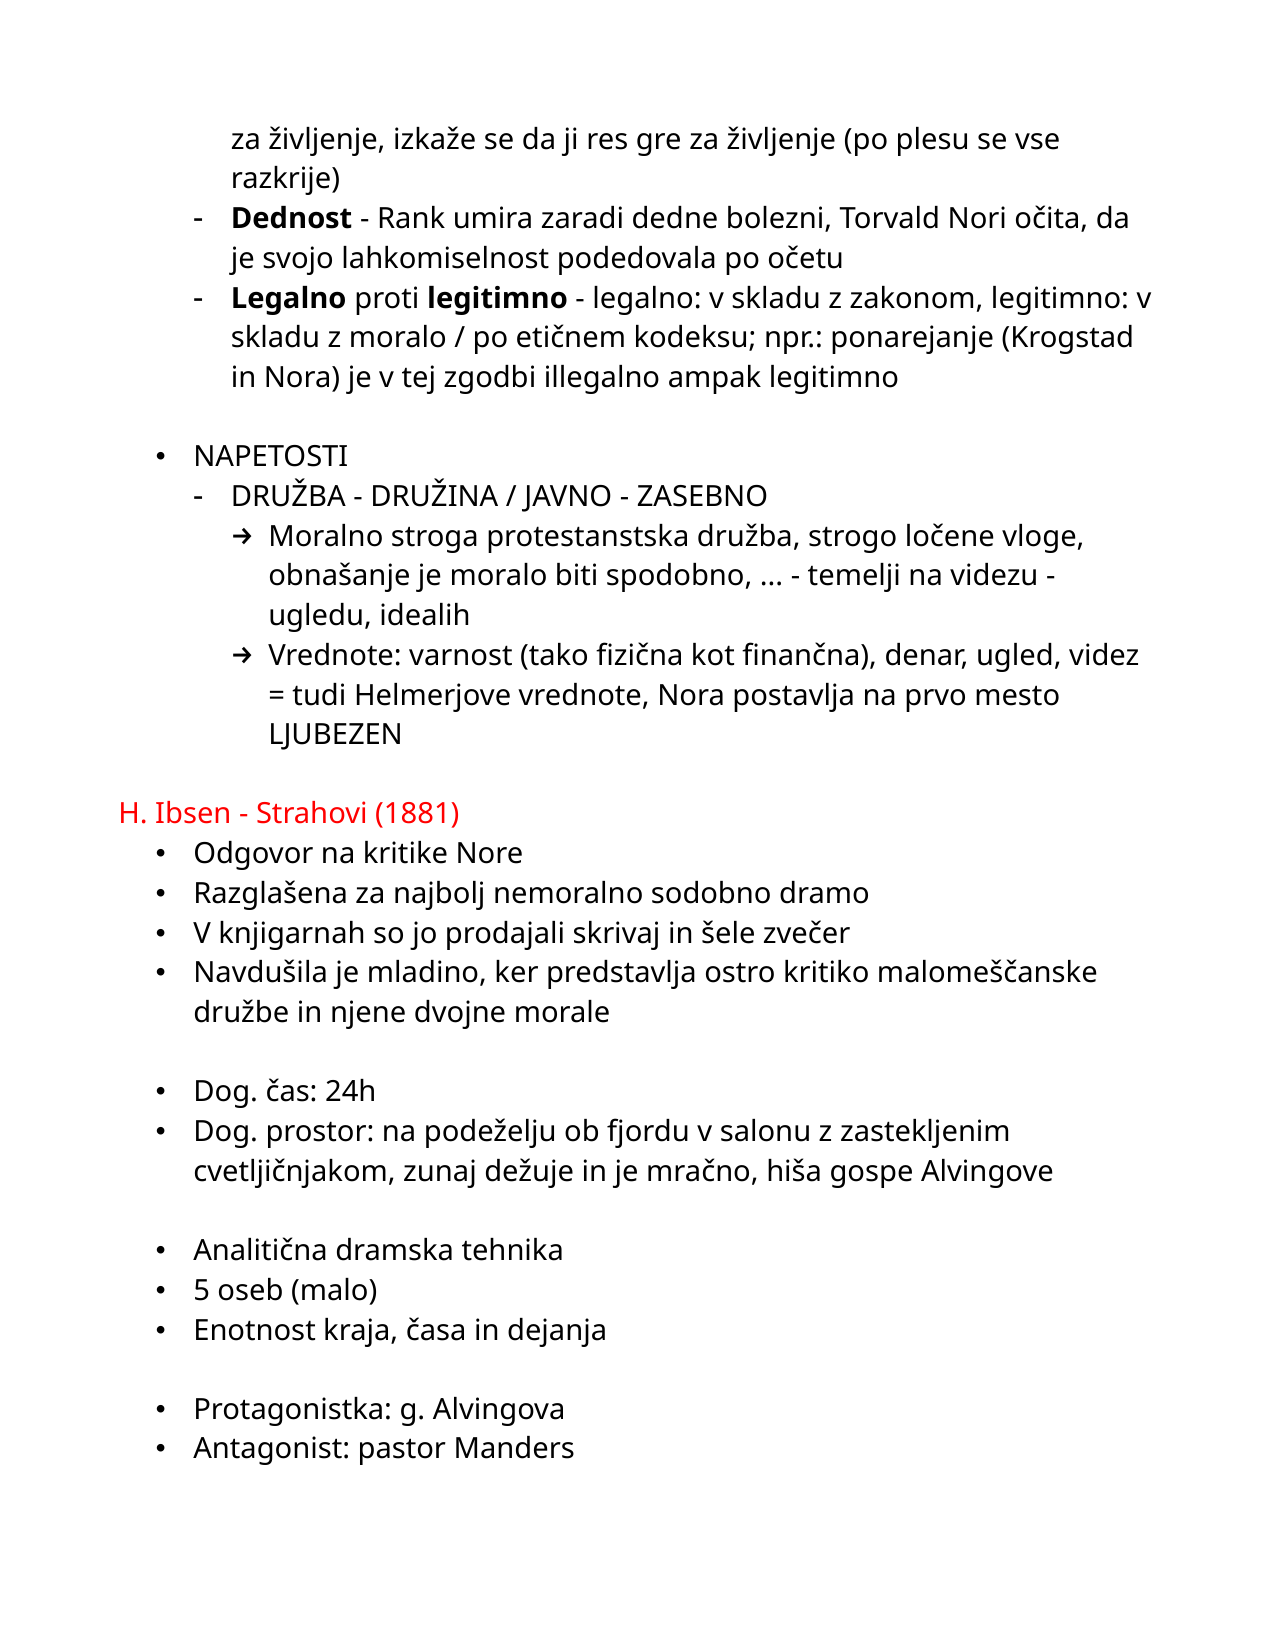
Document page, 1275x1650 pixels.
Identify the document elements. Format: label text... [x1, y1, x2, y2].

list Vrednote: varnost (tako fizična kot finančna), denar, ugled, videz = tudi Helmerjove vrednote, Nora postavlja na prvo mesto LJUBEZEN [231, 634, 1157, 753]
list Dog. čas: 24h [156, 1071, 1157, 1110]
list za življenje, izkaže se da ji res gre za življenje (po plesu se vse razkrije) [193, 118, 1157, 197]
list V knjigarnah so jo prodajali skrivaj in šele zvečer [156, 912, 1157, 952]
text H. Ibsen - Strahovi (1881) [118, 793, 1157, 832]
list Enotnost kraja, časa in dejanja [156, 1309, 1157, 1348]
list Odgovor na kritike Nore [156, 832, 1157, 872]
list Dog. prostor: na podeželju ob fjordu v salonu z zastekljenim cvetljičnjakom, zunaj dežuje in je mračno, hiša gospe Alvingove [156, 1110, 1157, 1190]
list 5 oseb (malo) [156, 1269, 1157, 1309]
list Legalno proti legitimno - legalno: v skladu z zakonom, legitimno: v skladu z moralo / po etičnem kodeksu; npr.: ponarejanje (Krogstad in Nora) je v tej zgodbi illegalno ampak legitimno [193, 277, 1157, 396]
list Navdušila je mladino, ker predstavlja ostro kritiko malomeščanske družbe in njene dvojne morale [156, 952, 1157, 1031]
list NAPETOSTI [156, 436, 1157, 475]
list Moralno stroga protestanstska družba, strogo ločene vloge, obnašanje je moralo biti spodobno, ... - temelji na videzu - ugledu, idealih [231, 515, 1157, 634]
list Dednost - Rank umira zaradi dedne bolezni, Torvald Nori očita, da je svojo lahkomiselnost podedovala po očetu [193, 197, 1157, 277]
list DRUŽBA - DRUŽINA / JAVNO - ZASEBNO [193, 475, 1157, 515]
list Razglašena za najbolj nemoralno sodobno dramo [156, 872, 1157, 912]
list Antagonist: pastor Manders [156, 1428, 1157, 1467]
list Protagonistka: g. Alvingova [156, 1388, 1157, 1428]
list Analitična dramska tehnika [156, 1229, 1157, 1269]
